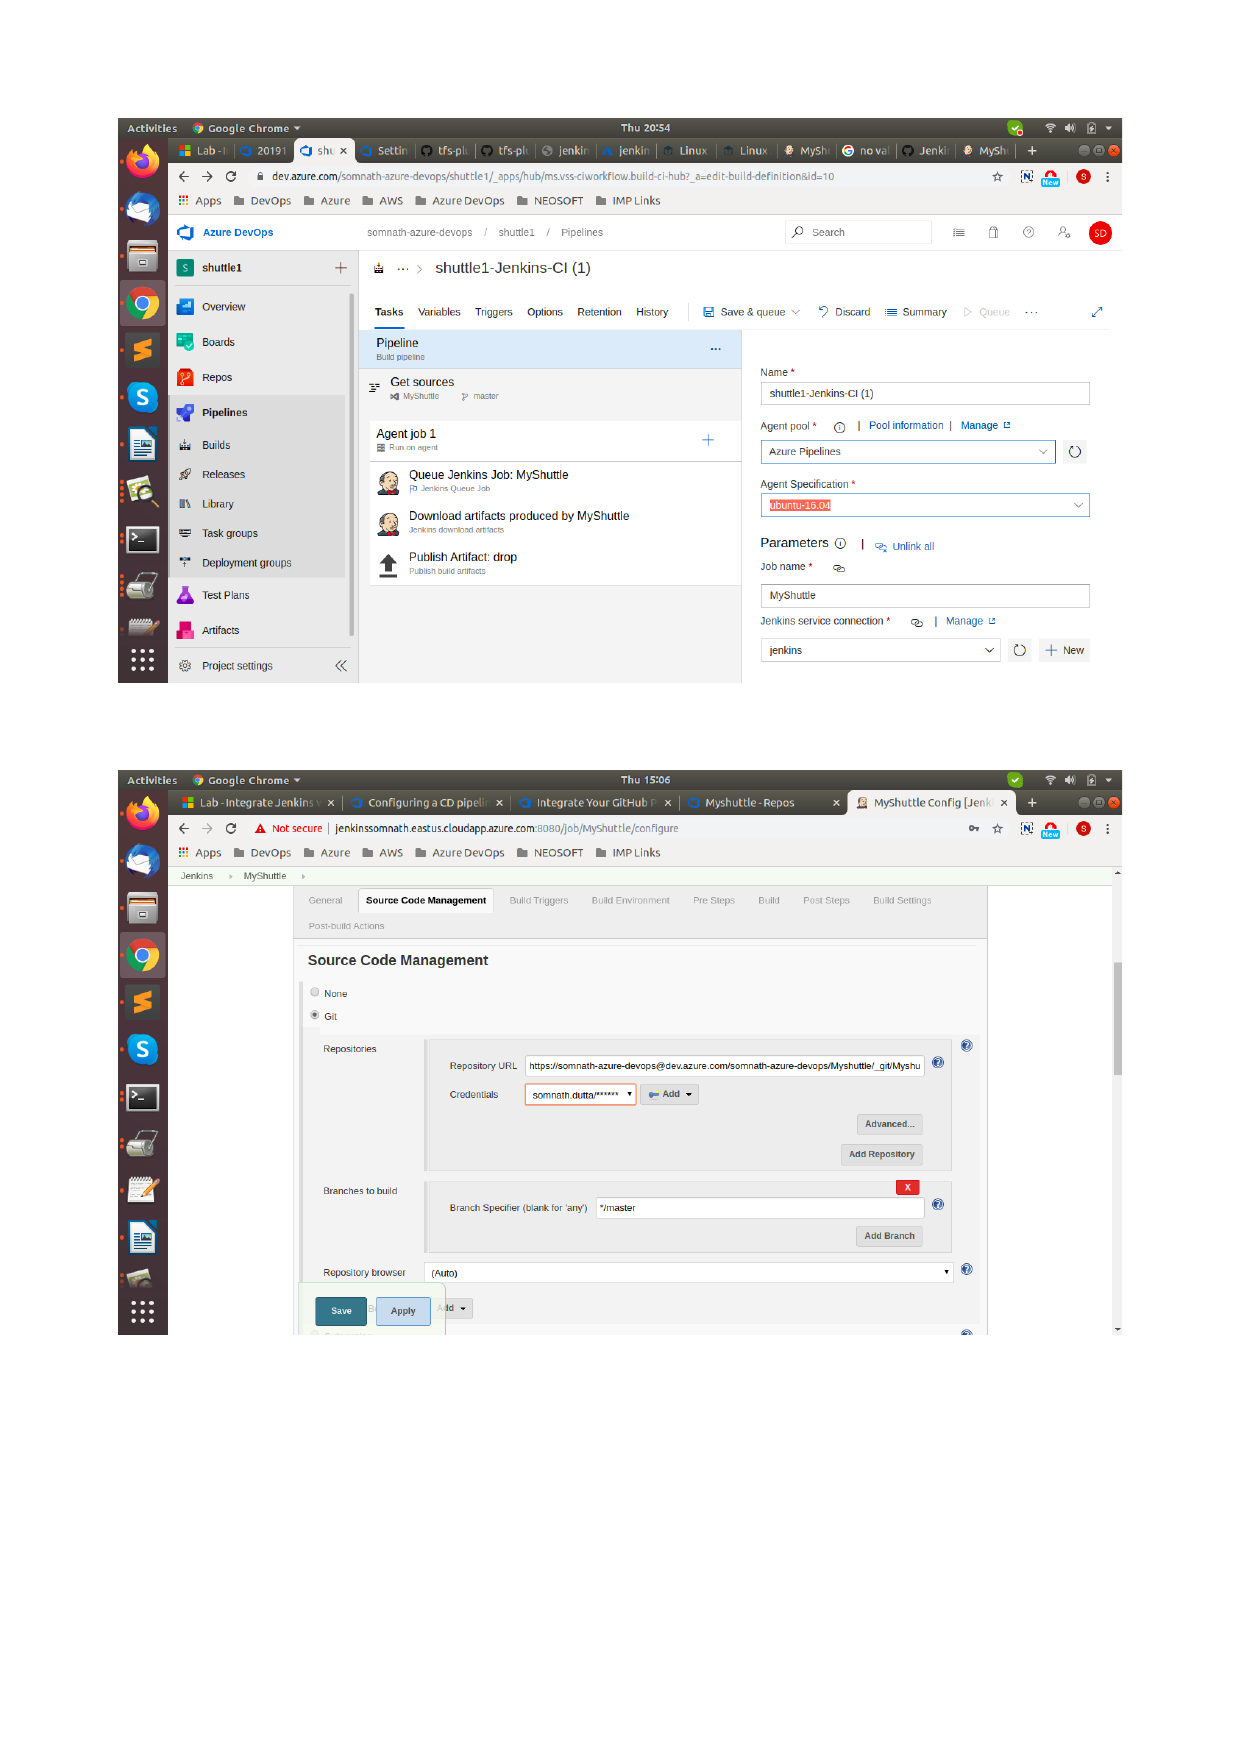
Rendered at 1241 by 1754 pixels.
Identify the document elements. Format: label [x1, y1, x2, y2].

picture [118, 118, 1123, 683]
picture [118, 770, 1123, 1335]
